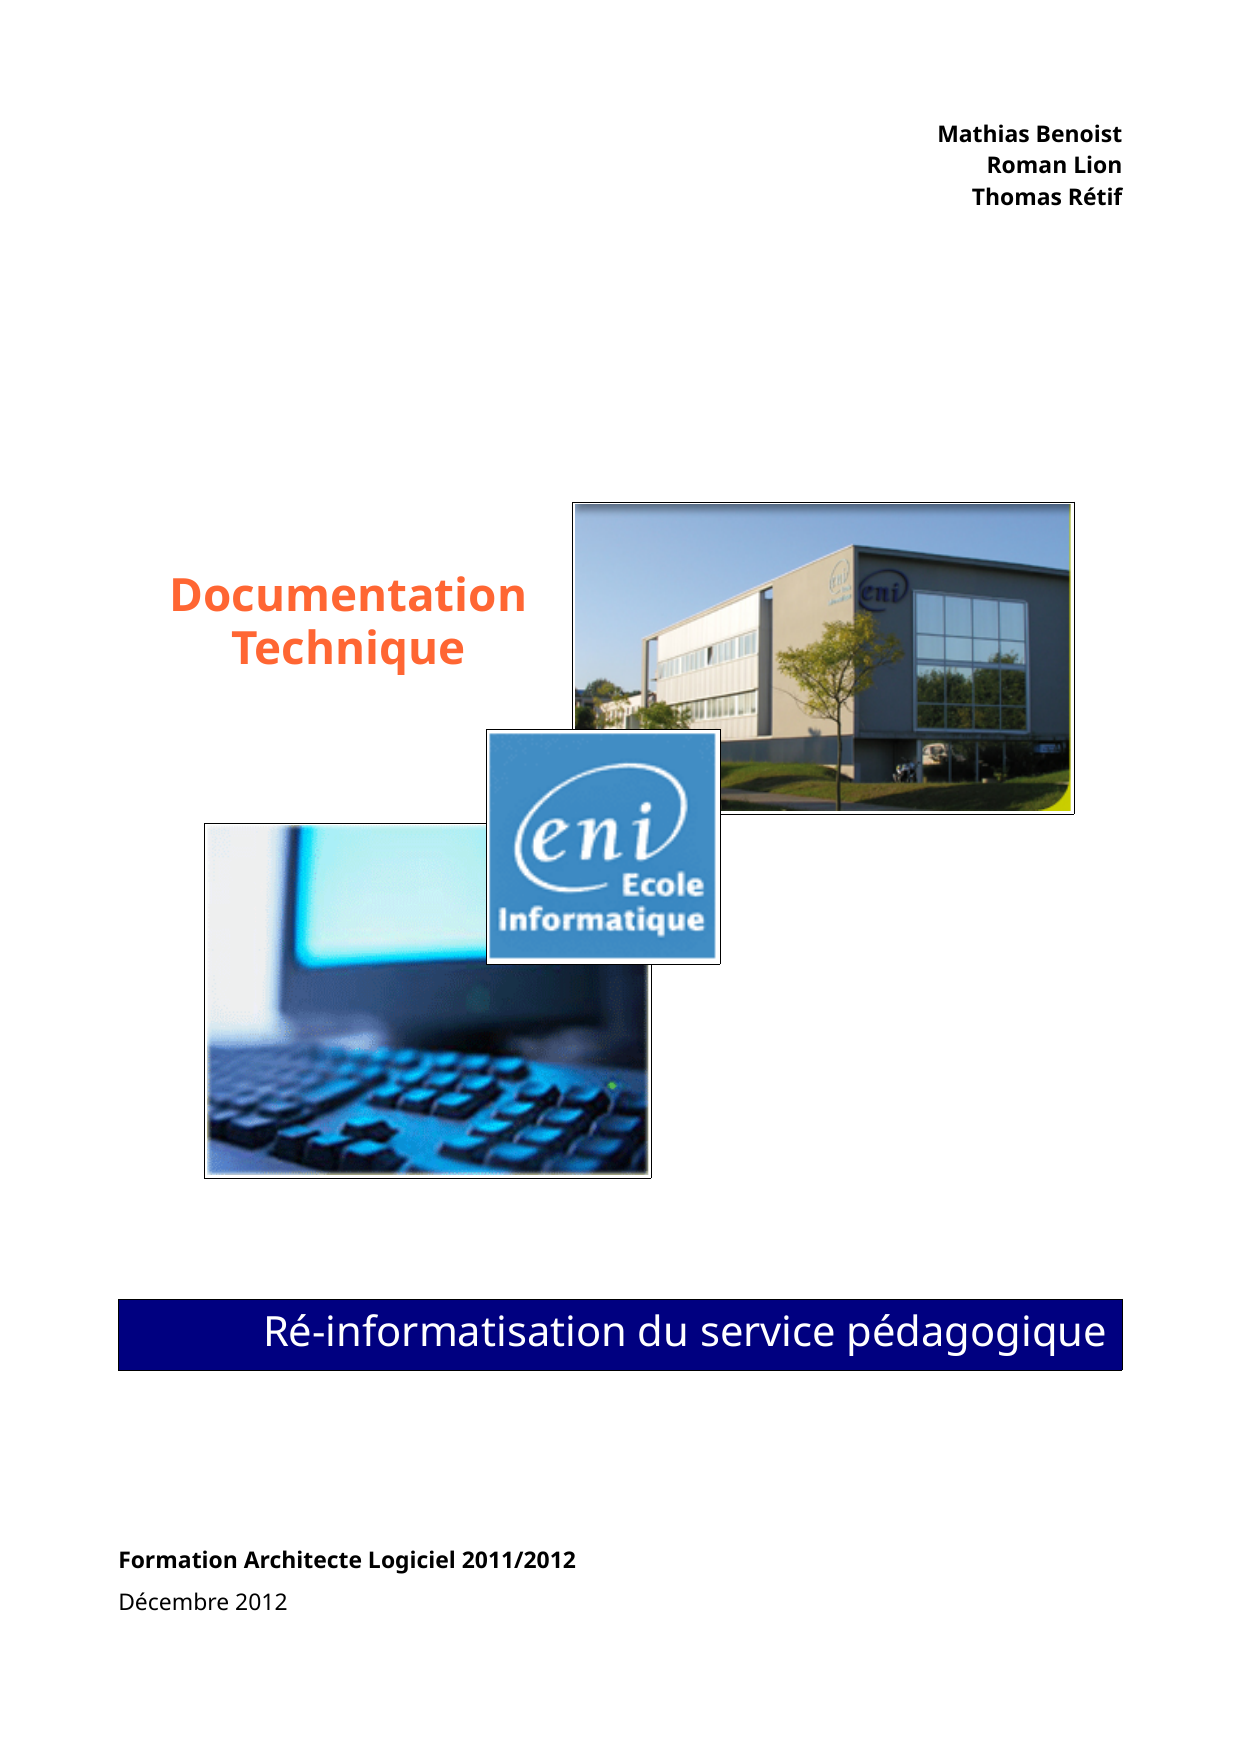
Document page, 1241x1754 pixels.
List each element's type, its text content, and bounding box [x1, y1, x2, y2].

picture [207, 825, 649, 1175]
text Technique [124, 631, 572, 673]
text Documentation [124, 578, 572, 619]
text Ré-informatisation du service pédagogique [119, 1300, 1122, 1370]
text Décembre 2012 [118, 1577, 1122, 1618]
picture [488, 732, 718, 961]
text [1075, 631, 1116, 673]
text Formation Architecte Logiciel 2011/2012 [118, 1536, 1122, 1577]
picture [575, 504, 1071, 811]
text [1075, 578, 1116, 619]
